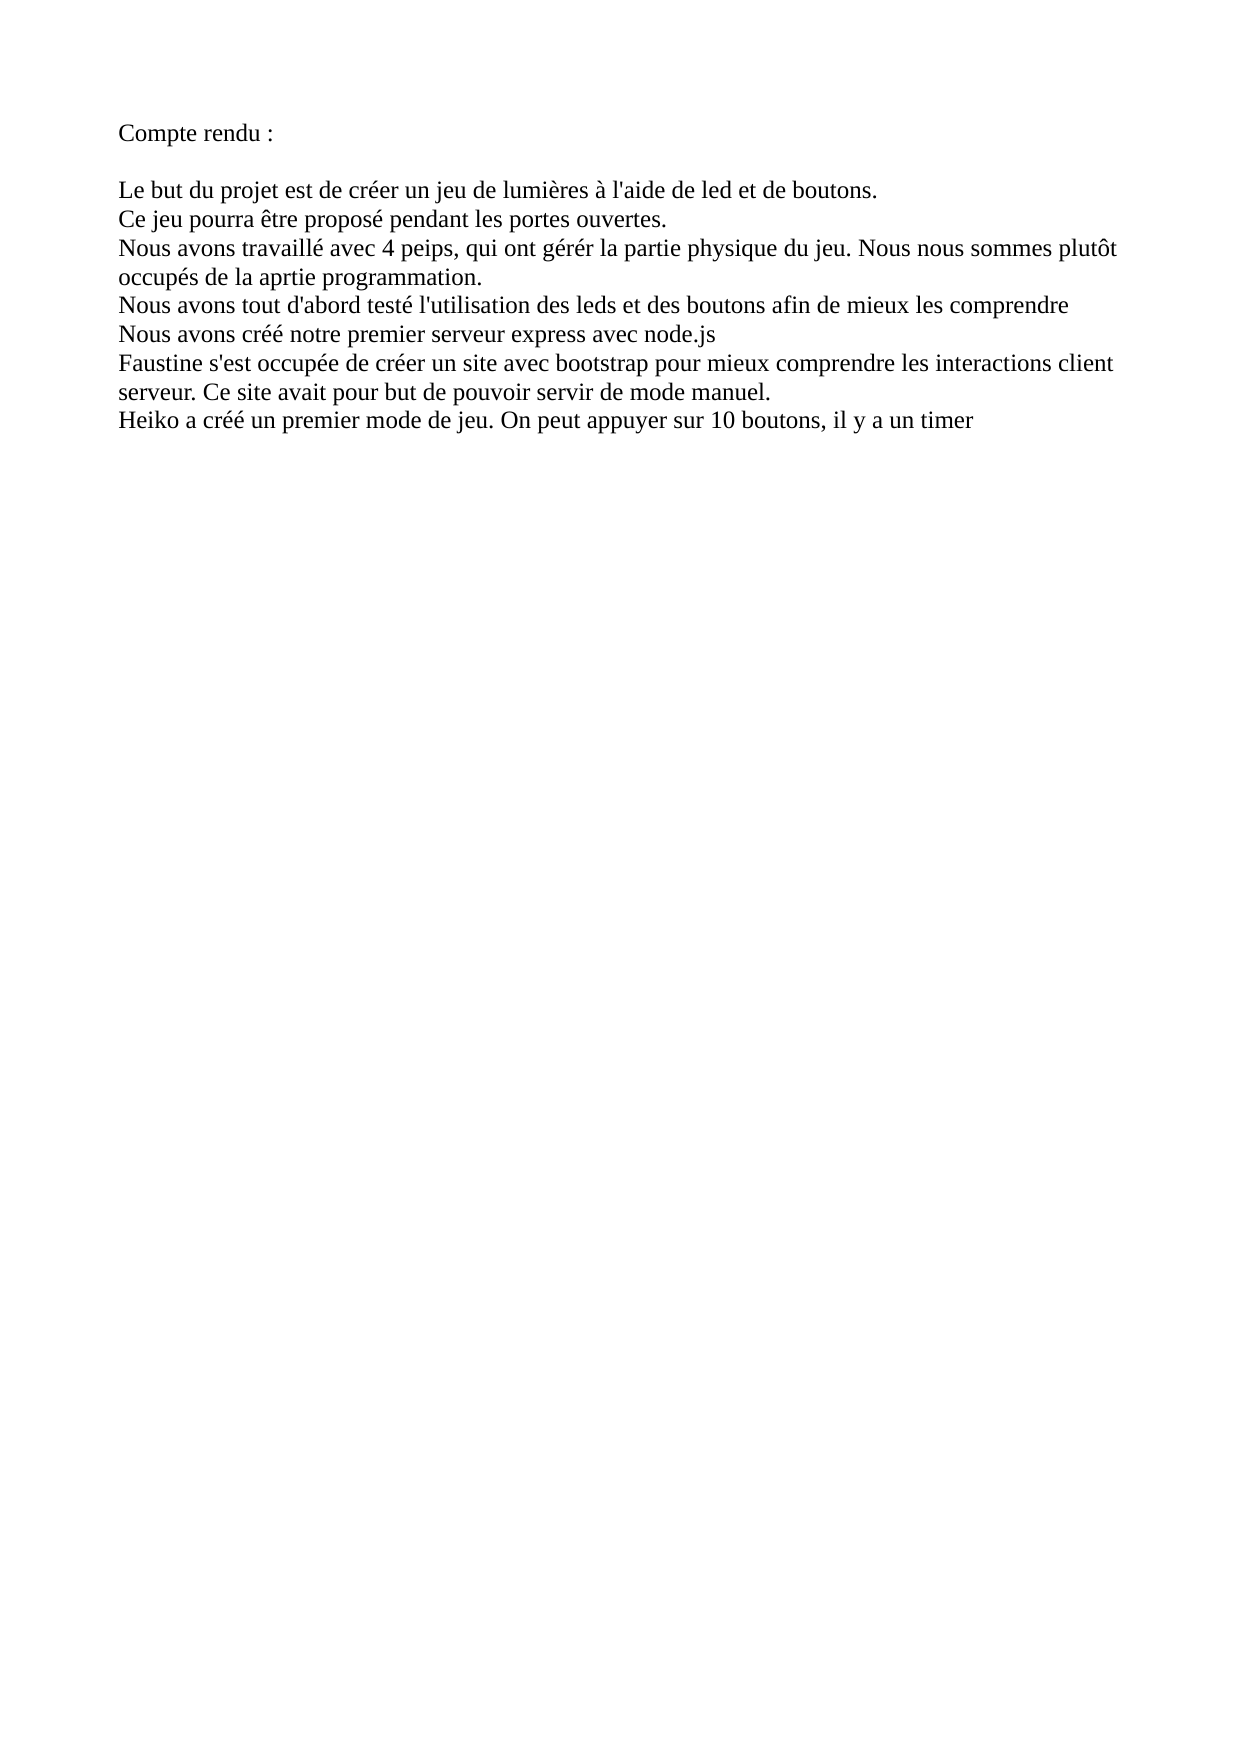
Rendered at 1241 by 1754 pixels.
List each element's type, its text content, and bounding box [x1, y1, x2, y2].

text Nous avons créé notre premier serveur express avec node.js [118, 319, 1122, 348]
text Heiko a créé un premier mode de jeu. On peut appuyer sur 10 boutons, il y a un timer [118, 406, 1122, 434]
text Le but du projet est de créer un jeu de lumières à l'aide de led et de boutons. [118, 176, 1122, 204]
text Nous avons tout d'abord testé l'utilisation des leds et des boutons afin de mieux les comprendre [118, 291, 1122, 319]
text Ce jeu pourra être proposé pendant les portes ouvertes. [118, 204, 1122, 233]
text Nous avons travaillé avec 4 peips, qui ont gérér la partie physique du jeu. Nous nous sommes plutôt occupés de la aprtie programmation. [118, 233, 1122, 291]
text Faustine s'est occupée de créer un site avec bootstrap pour mieux comprendre les interactions client serveur. Ce site avait pour but de pouvoir servir de mode manuel. [118, 348, 1122, 406]
text Compte rendu : [118, 118, 1122, 147]
